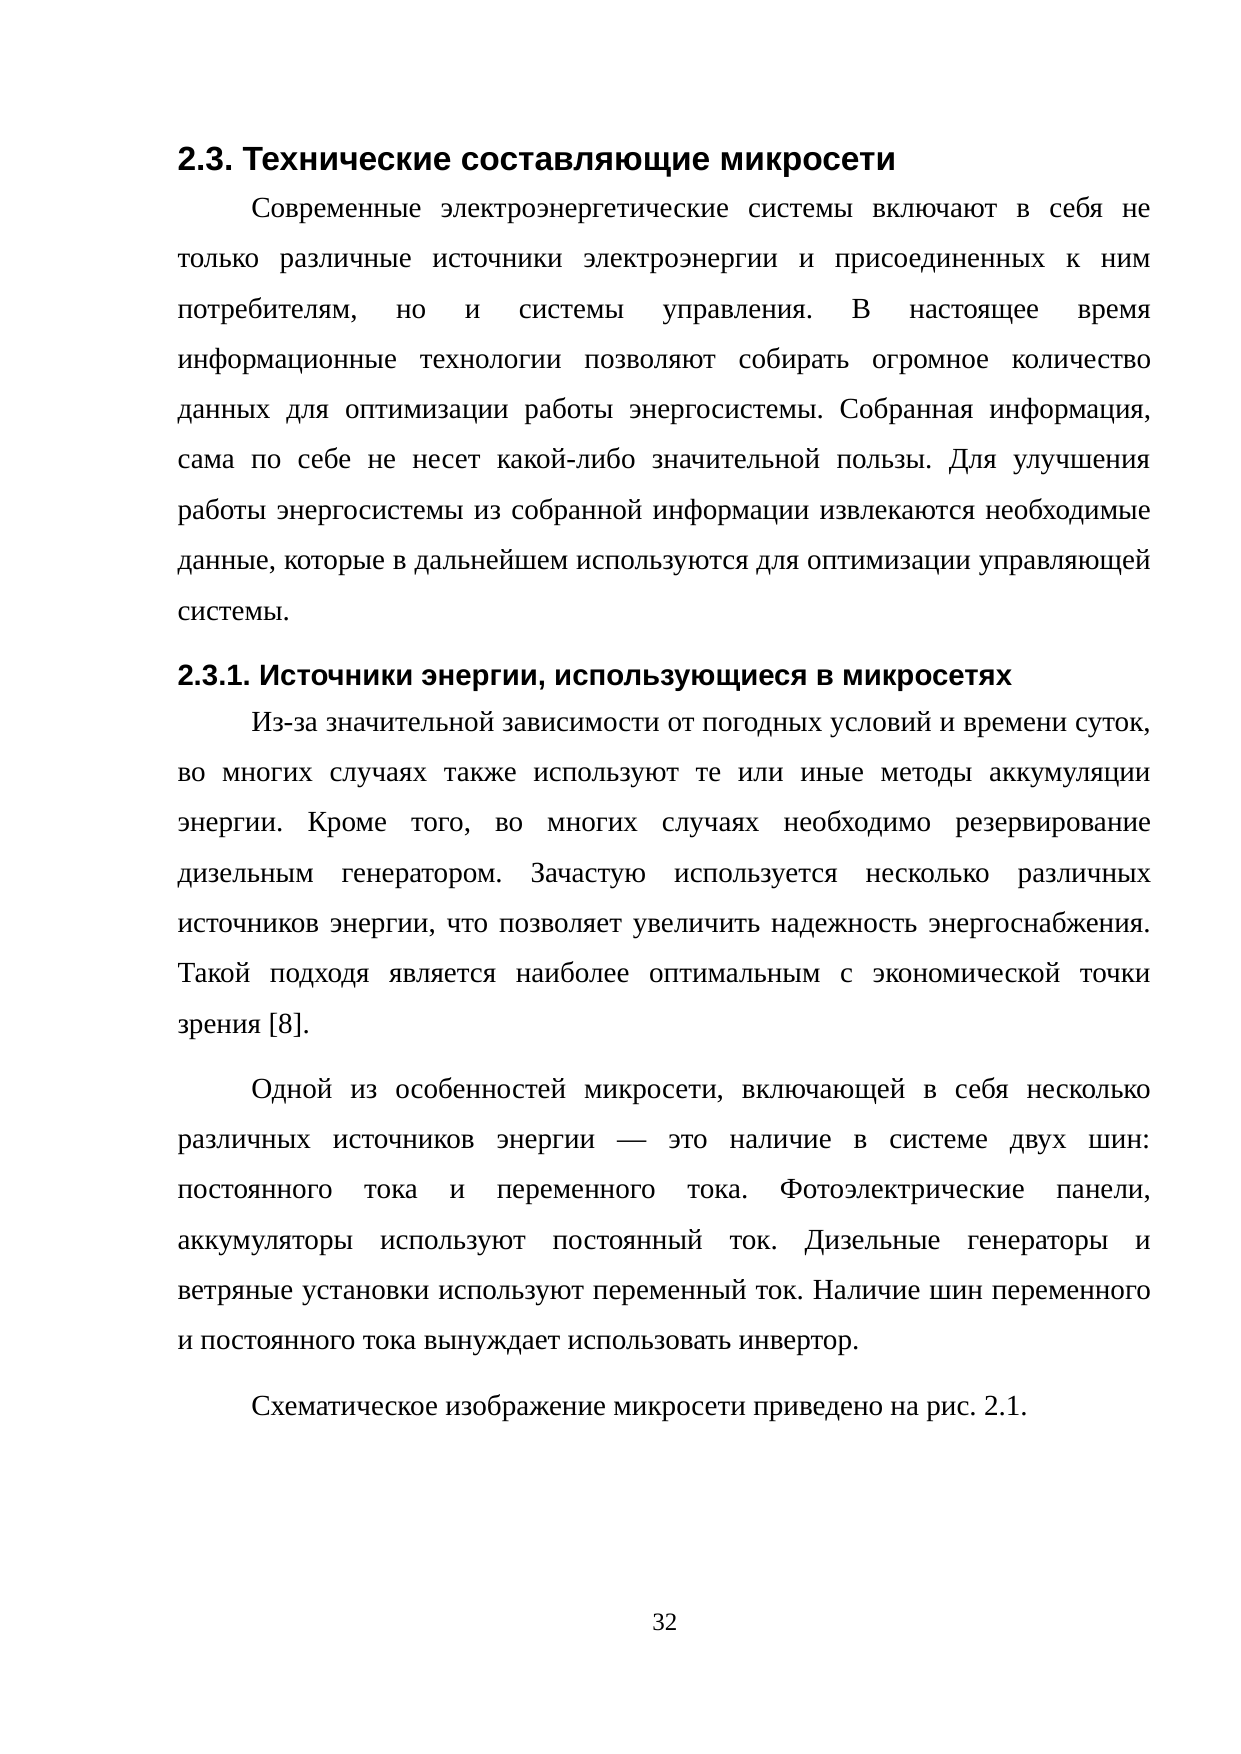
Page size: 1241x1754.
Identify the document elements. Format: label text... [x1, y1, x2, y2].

text Современные электроэнергетические системы включают в себя не только различные источники электроэнергии и присоединенных к ним потребителям, но и системы управления. В настоящее время информационные технологии позволяют собирать огромное количество данных для оптимизации работы энергосистемы. Собранная информация, сама по себе не несет какой-либо значительной пользы. Для улучшения работы энергосистемы из собранной информации извлекаются необходимые данные, которые в дальнейшем используются для оптимизации управляющей системы. [177, 190, 1152, 626]
text Схематическое изображение микросети приведено на рис. 2.1. [177, 1388, 1152, 1421]
text Из-за значительной зависимости от погодных условий и времени суток, во многих случаях также используют те или иные методы аккумуляции энергии. Кроме того, во многих случаях необходимо резервирование дизельным генератором. Зачастую используется несколько различных источников энергии, что позволяет увеличить надежность энергоснабжения. Такой подходя является наиболее оптимальным с экономической точки зрения [8]. [177, 704, 1152, 1039]
subtitle 2.3. Технические составляющие микросети [177, 139, 1152, 178]
text Одной из особенностей микросети, включающей в себя несколько различных источников энергии — это наличие в системе двух шин: постоянного тока и переменного тока. Фотоэлектрические панели, аккумуляторы используют постоянный ток. Дизельные генераторы и ветряные установки используют переменный ток. Наличие шин переменного и постоянного тока вынуждает использовать инвертор. [177, 1071, 1152, 1356]
subtitle 2.3.1. Источники энергии, использующиеся в микросетях [177, 658, 1152, 691]
